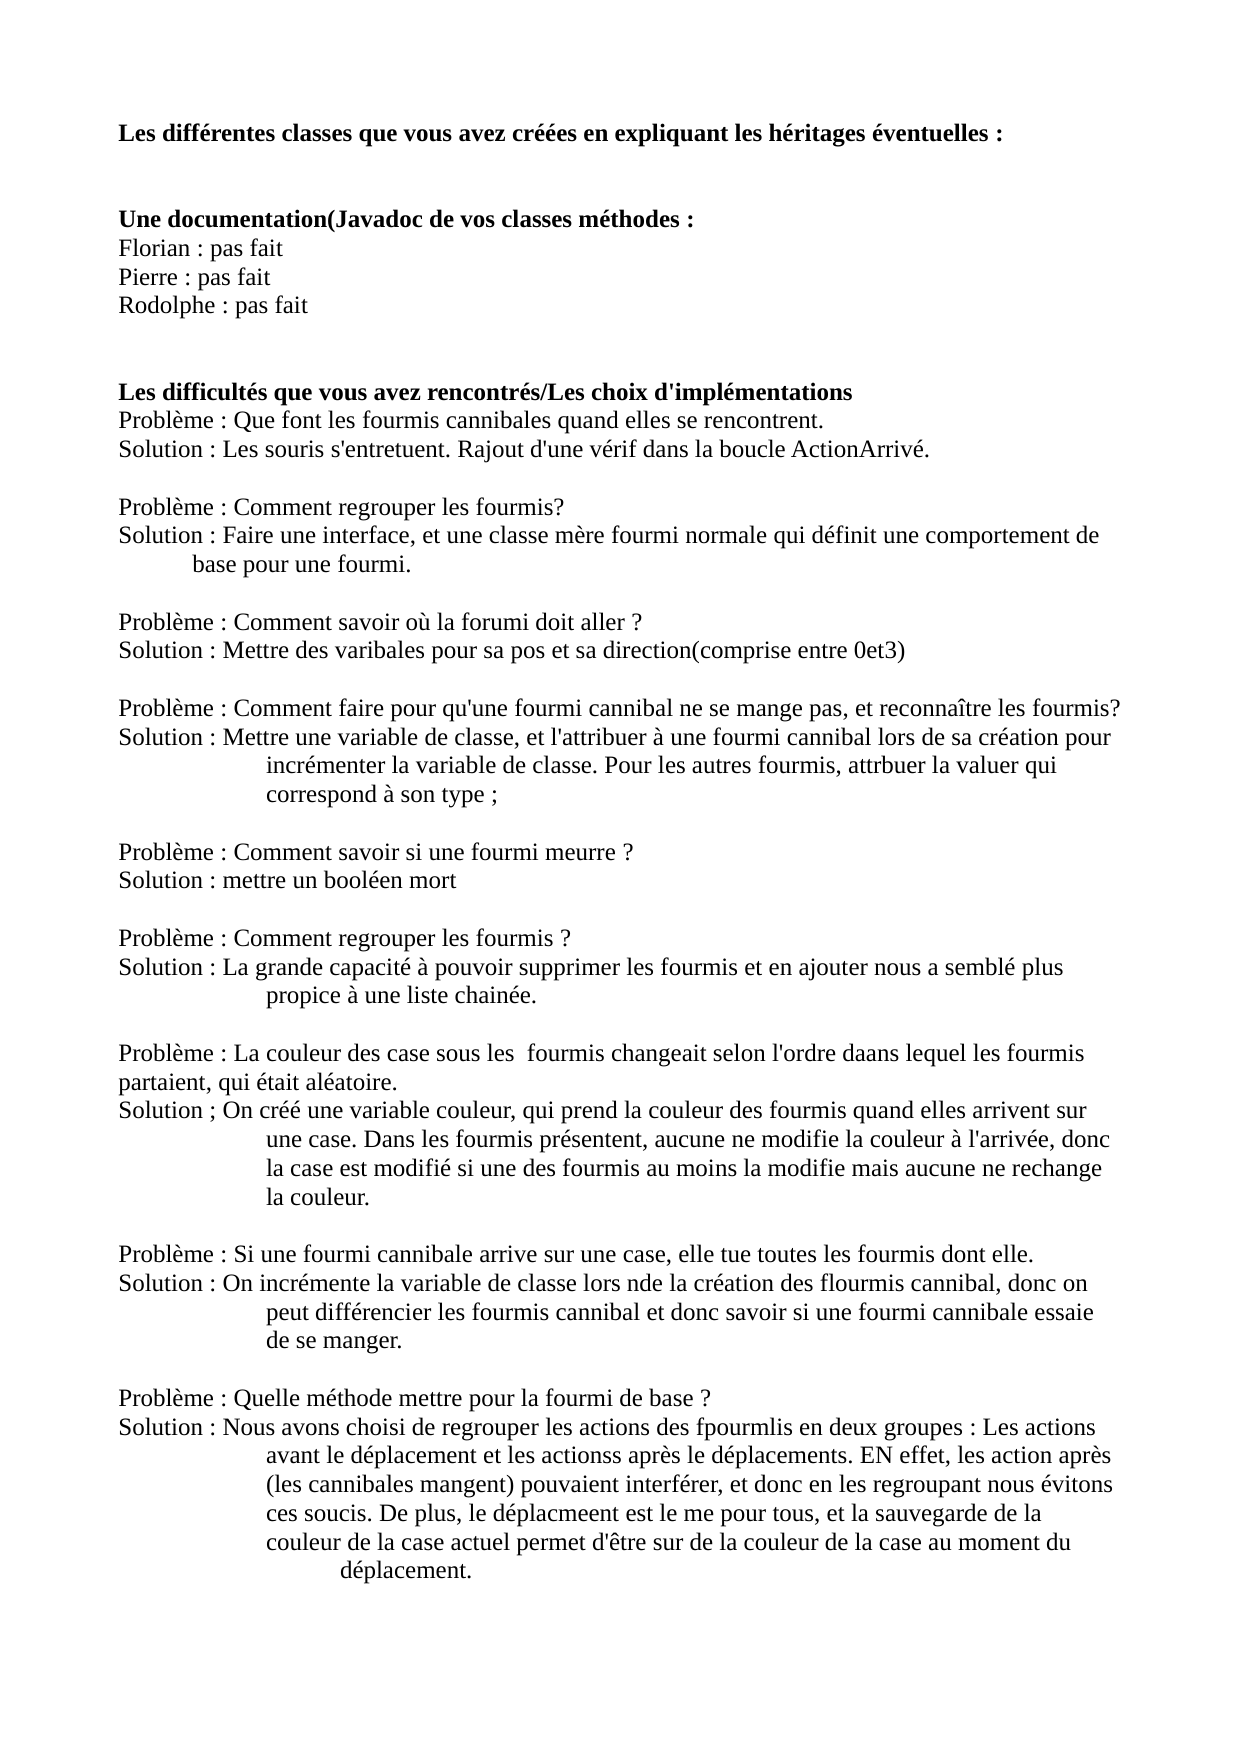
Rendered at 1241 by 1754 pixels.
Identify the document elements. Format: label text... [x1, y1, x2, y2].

text Les différentes classes que vous avez créées en expliquant les héritages éventuelles : [118, 118, 1122, 147]
text Solution : La grande capacité à pouvoir supprimer les fourmis et en ajouter nous a semblé plus propice à une liste chainée. [118, 952, 1122, 1009]
text Problème : Que font les fourmis cannibales quand elles se rencontrent. [118, 406, 1122, 434]
text Une documentation(Javadoc de vos classes méthodes : [118, 204, 1122, 233]
text Problème : Comment faire pour qu'une fourmi cannibal ne se mange pas, et reconnaître les fourmis? [118, 693, 1122, 722]
text Problème : Si une fourmi cannibale arrive sur une case, elle tue toutes les fourmis dont elle. [118, 1239, 1122, 1268]
text Problème : Quelle méthode mettre pour la fourmi de base ? [118, 1383, 1122, 1412]
text Solution : mettre un booléen mort [118, 866, 1122, 894]
text Florian : pas fait [118, 233, 1122, 262]
text Solution : Les souris s'entretuent. Rajout d'une vérif dans la boucle ActionArrivé. [118, 434, 1122, 463]
text Solution ; On créé une variable couleur, qui prend la couleur des fourmis quand elles arrivent sur une case. Dans les fourmis présentent, aucune ne modifie la couleur à l'arrivée, donc la case est modifié si une des fourmis au moins la modifie mais aucune ne rechange la couleur. [118, 1096, 1122, 1211]
text Les difficultés que vous avez rencontrés/Les choix d'implémentations [118, 377, 1122, 406]
text Solution : Mettre une variable de classe, et l'attribuer à une fourmi cannibal lors de sa création pour incrémenter la variable de classe. Pour les autres fourmis, attrbuer la valuer qui correspond à son type ; [118, 722, 1122, 808]
text Solution : Mettre des varibales pour sa pos et sa direction(comprise entre 0et3) [118, 636, 1122, 664]
text Solution : Nous avons choisi de regrouper les actions des fpourmlis en deux groupes : Les actions avant le déplacement et les actionss après le déplacements. EN effet, les action après (les cannibales mangent) pouvaient interférer, et donc en les regroupant nous évitons ces soucis. De plus, le déplacmeent est le me pour tous, et la sauvegarde de la couleur de la case actuel permet d'être sur de la couleur de la case au moment du déplacement. [118, 1412, 1122, 1584]
text Solution : Faire une interface, et une classe mère fourmi normale qui définit une comportement de base pour une fourmi. [118, 521, 1122, 578]
text Pierre : pas fait [118, 262, 1122, 291]
text Problème : Comment regrouper les fourmis ? [118, 923, 1122, 952]
text Problème : La couleur des case sous les fourmis changeait selon l'ordre daans lequel les fourmis partaient, qui était aléatoire. [118, 1038, 1122, 1096]
text Rodolphe : pas fait [118, 291, 1122, 319]
text Problème : Comment savoir où la forumi doit aller ? [118, 607, 1122, 636]
text Problème : Comment savoir si une fourmi meurre ? [118, 837, 1122, 866]
text Solution : On incrémente la variable de classe lors nde la création des flourmis cannibal, donc on peut différencier les fourmis cannibal et donc savoir si une fourmi cannibale essaie de se manger. [118, 1268, 1122, 1354]
text Problème : Comment regrouper les fourmis? [118, 492, 1122, 521]
